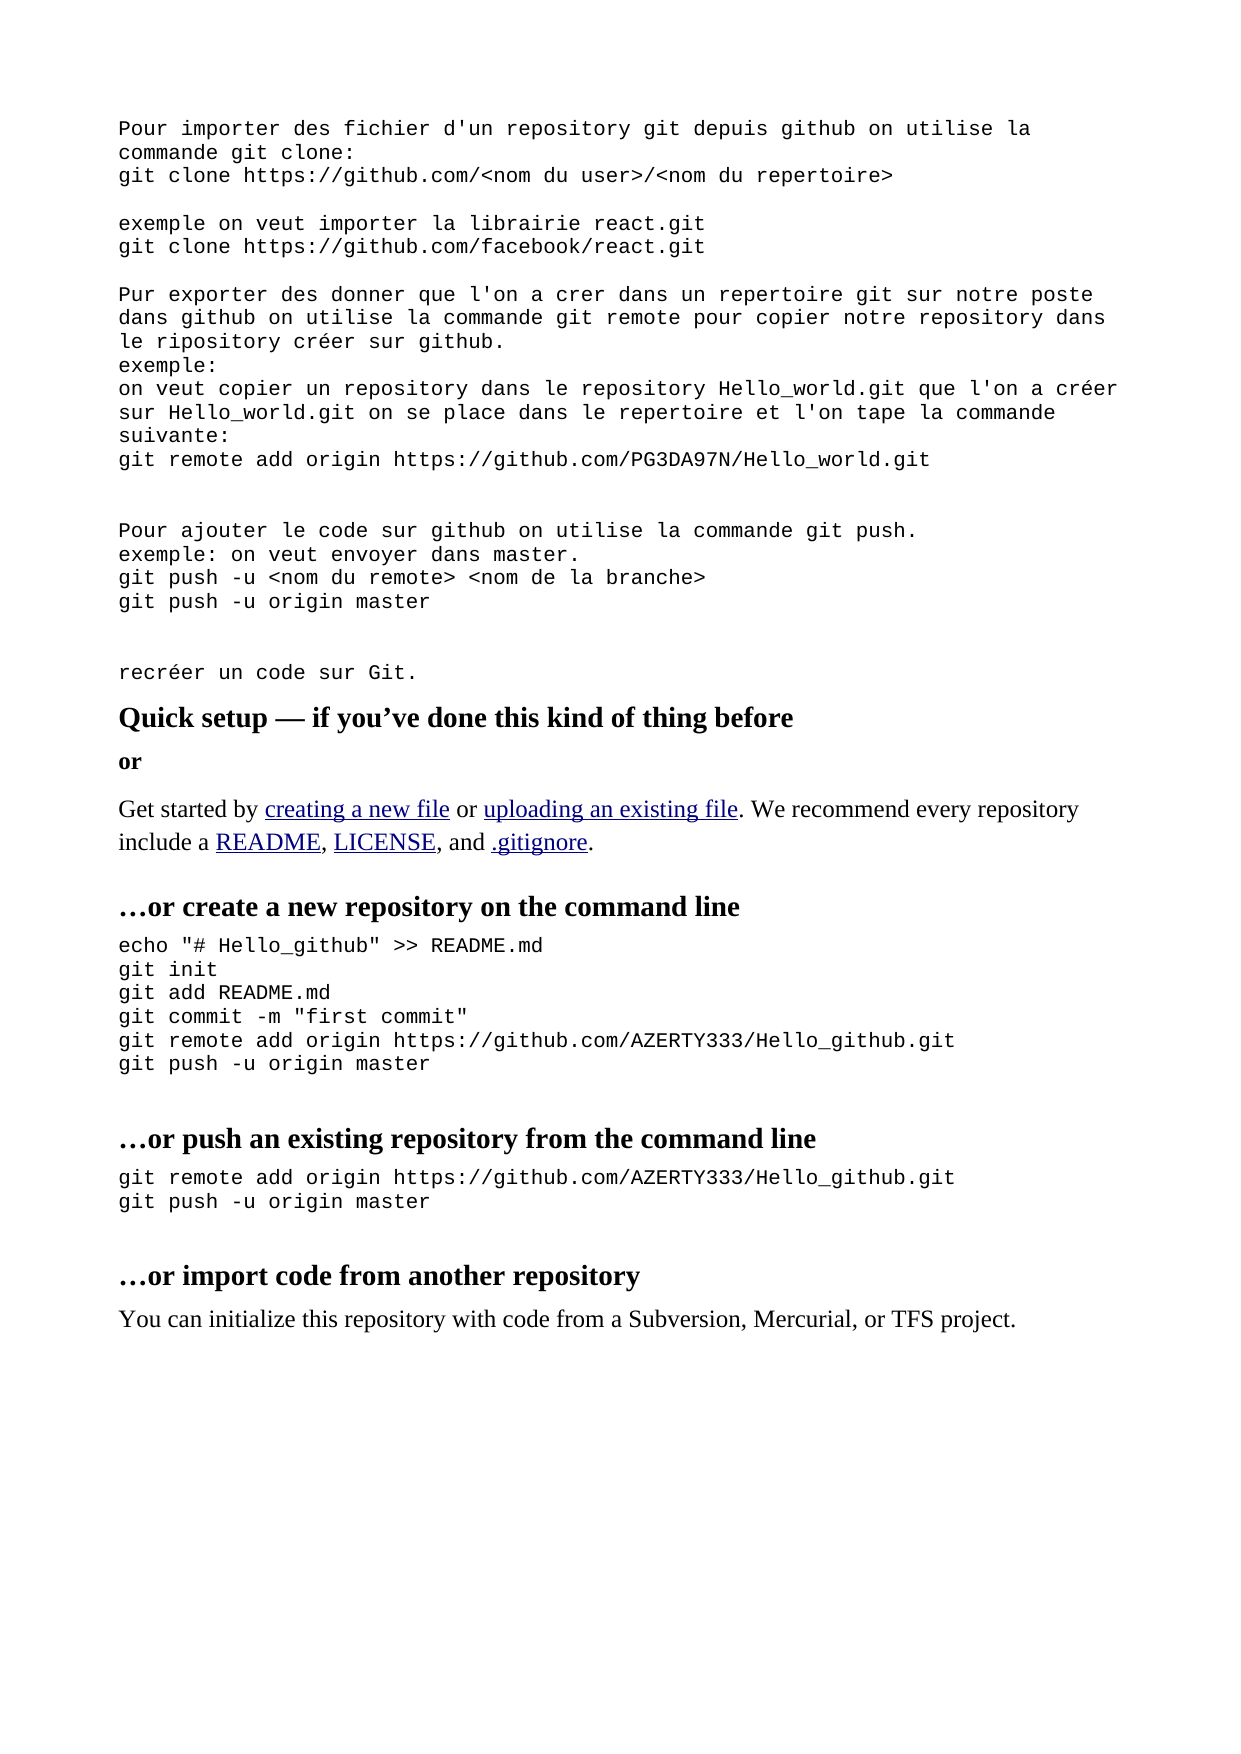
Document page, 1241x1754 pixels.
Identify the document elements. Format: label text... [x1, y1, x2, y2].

text git clone https://github.com/facebook/react.git [118, 236, 1122, 260]
text git push -u <nom du remote> <nom de la branche> [118, 567, 1122, 591]
text git commit -m "first commit" [118, 1006, 1122, 1030]
text git init [118, 959, 1122, 982]
text or [118, 746, 1122, 775]
text git clone https://github.com/<nom du user>/<nom du repertoire> [118, 165, 1122, 189]
text Pur exporter des donner que l'on a crer dans un repertoire git sur notre poste dans github on utilise la commande git remote pour copier notre repository dans le ripository créer sur github. [118, 284, 1122, 354]
text git remote add origin https://github.com/AZERTY333/Hello_github.git [118, 1030, 1122, 1053]
text recréer un code sur Git. [118, 662, 1122, 686]
text git push -u origin master [118, 1053, 1122, 1077]
text echo "# Hello_github" >> README.md [118, 935, 1122, 959]
text on veut copier un repository dans le repository Hello_world.git que l'on a créer sur Hello_world.git on se place dans le repertoire et l'on tape la commande suivante: [118, 378, 1122, 449]
text exemple: on veut envoyer dans master. [118, 544, 1122, 567]
text Get started by creating a new file or uploading an existing file. We recommend every repository include a README, LICENSE, and .gitignore. [118, 794, 1122, 856]
subtitle …or create a new repository on the command line [118, 889, 1122, 923]
text git push -u origin master [118, 591, 1122, 615]
text git remote add origin https://github.com/PG3DA97N/Hello_world.git [118, 449, 1122, 473]
text git add README.md [118, 982, 1122, 1006]
text exemple on veut importer la librairie react.git [118, 213, 1122, 236]
text Pour importer des fichier d'un repository git depuis github on utilise la commande git clone: [118, 118, 1122, 165]
text You can initialize this repository with code from a Subversion, Mercurial, or TFS project. [118, 1304, 1122, 1333]
subtitle Quick setup — if you’ve done this kind of thing before [118, 700, 1122, 734]
text git remote add origin https://github.com/AZERTY333/Hello_github.git [118, 1167, 1122, 1191]
text git push -u origin master [118, 1191, 1122, 1214]
text Pour ajouter le code sur github on utilise la commande git push. [118, 520, 1122, 544]
text exemple: [118, 354, 1122, 378]
subtitle …or import code from another repository [118, 1258, 1122, 1292]
subtitle …or push an existing repository from the command line [118, 1121, 1122, 1154]
